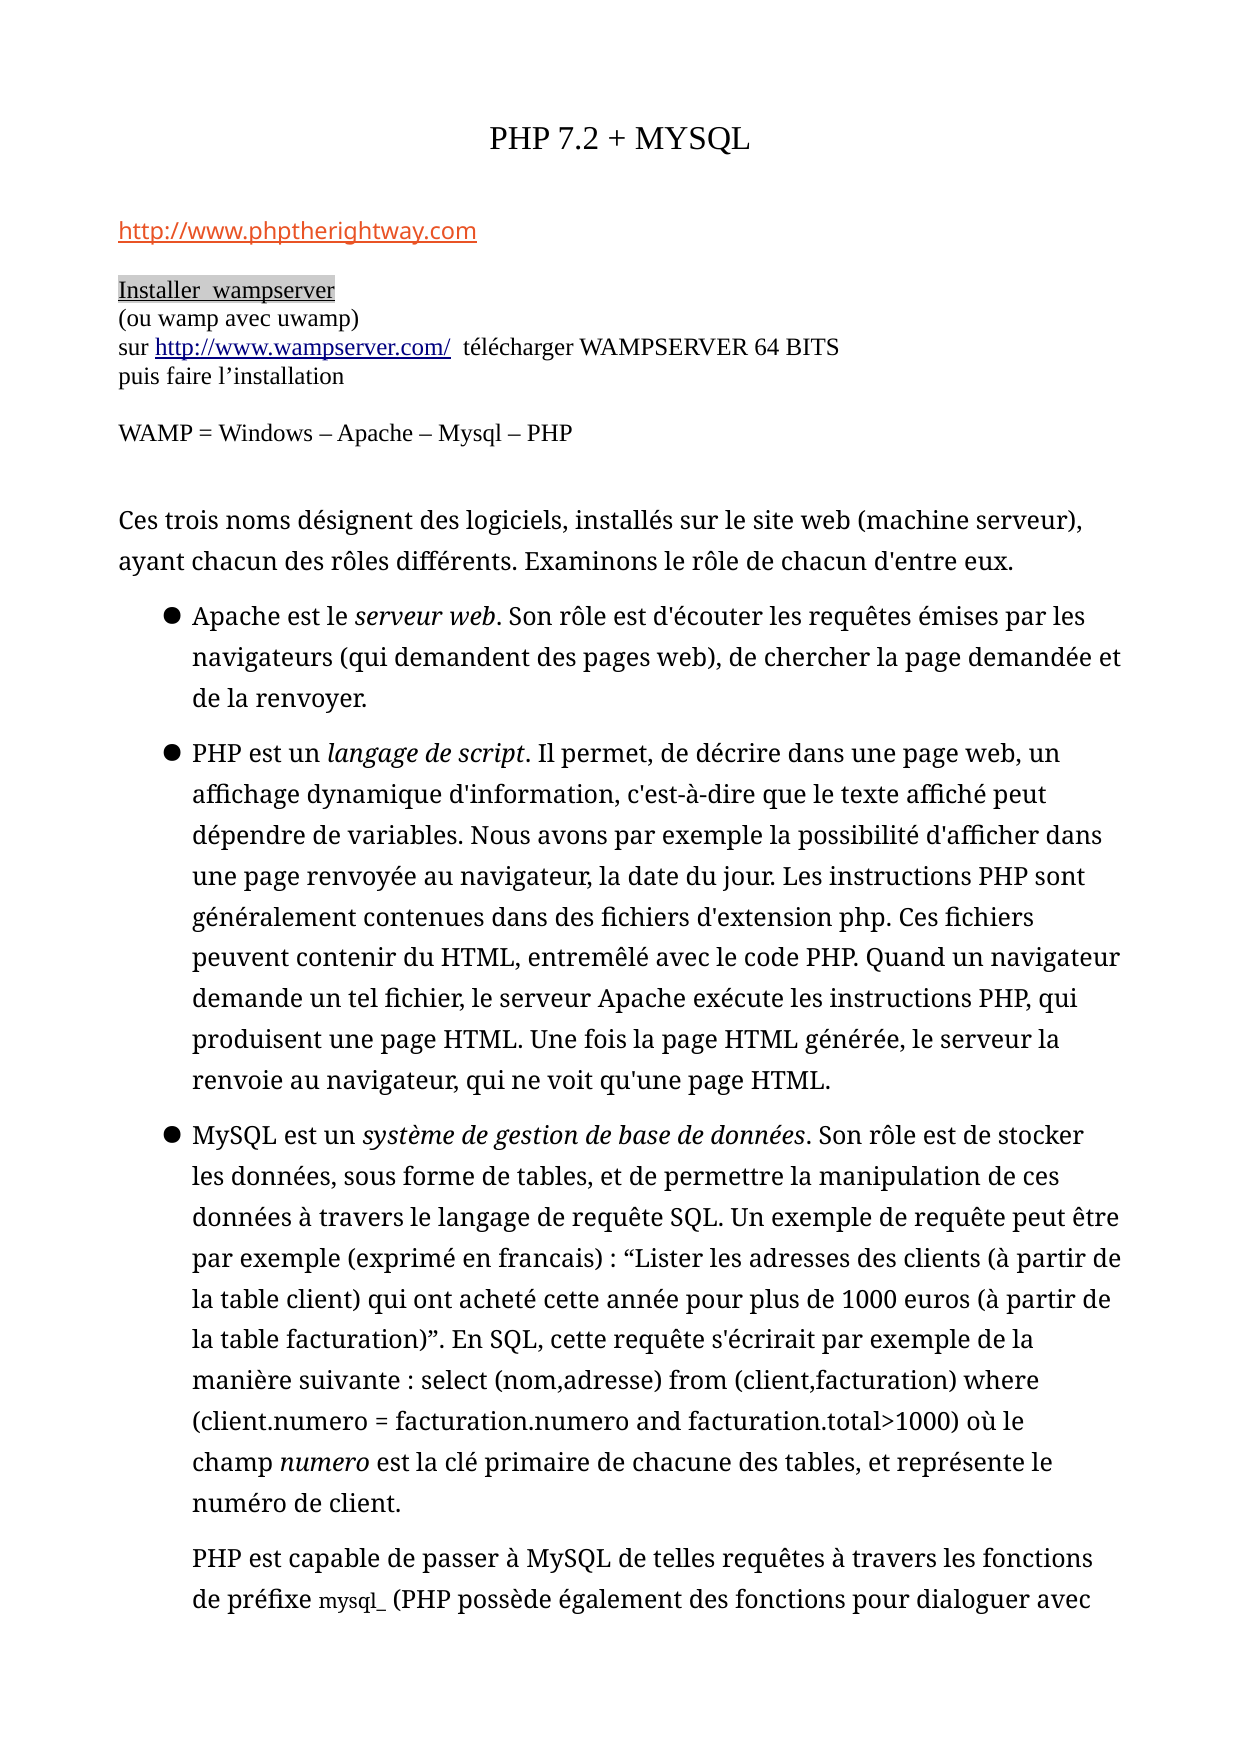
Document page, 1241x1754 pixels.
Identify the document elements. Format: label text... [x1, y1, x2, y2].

list MySQL est un système de gestion de base de données. Son rôle est de stocker les données, sous forme de tables, et de permettre la manipulation de ces données à travers le langage de requête SQL. Un exemple de requête peut être par exemple (exprimé en francais) : “Lister les adresses des clients (à partir de la table client) qui ont acheté cette année pour plus de 1000 euros (à partir de la table facturation)”. En SQL, cette requête s'écrirait par exemple de la manière suivante : select (nom,adresse) from (client,facturation) where (client.numero = facturation.numero and facturation.total>1000) où le champ numero est la clé primaire de chacune des tables, et représente le numéro de client. [162, 1118, 1122, 1519]
list PHP est un langage de script. Il permet, de décrire dans une page web, un affichage dynamique d'information, c'est-à-dire que le texte affiché peut dépendre de variables. Nous avons par exemple la possibilité d'afficher dans une page renvoyée au navigateur, la date du jour. Les instructions PHP sont généralement contenues dans des fichiers d'extension php. Ces fichiers peuvent contenir du HTML, entremêlé avec le code PHP. Quand un navigateur demande un tel fichier, le serveur Apache exécute les instructions PHP, qui produisent une page HTML. Une fois la page HTML générée, le serveur la renvoie au navigateur, qui ne voit qu'une page HTML. [162, 736, 1122, 1097]
text http://www.phptherightway.com [118, 214, 1122, 246]
text Ces trois noms désignent des logiciels, installés sur le site web (machine serveur), ayant chacun des rôles différents. Examinons le rôle de chacun d'entre eux. [118, 503, 1122, 577]
text sur http://www.wampserver.com/ télécharger WAMPSERVER 64 BITS [118, 332, 1122, 361]
text puis faire l’installation [118, 361, 1122, 390]
list PHP est capable de passer à MySQL de telles requêtes à travers les fonctions de préfixe mysql_ (PHP possède également des fonctions pour dialoguer avec [162, 1541, 1122, 1616]
text PHP 7.2 + MYSQL [118, 118, 1122, 156]
list Apache est le serveur web. Son rôle est d'écouter les requêtes émises par les navigateurs (qui demandent des pages web), de chercher la page demandée et de la renvoyer. [162, 599, 1122, 714]
text (ou wamp avec uwamp) [118, 303, 1122, 332]
text WAMP = Windows – Apache – Mysql – PHP [118, 418, 1122, 447]
text Installer wampserver [118, 275, 1122, 303]
